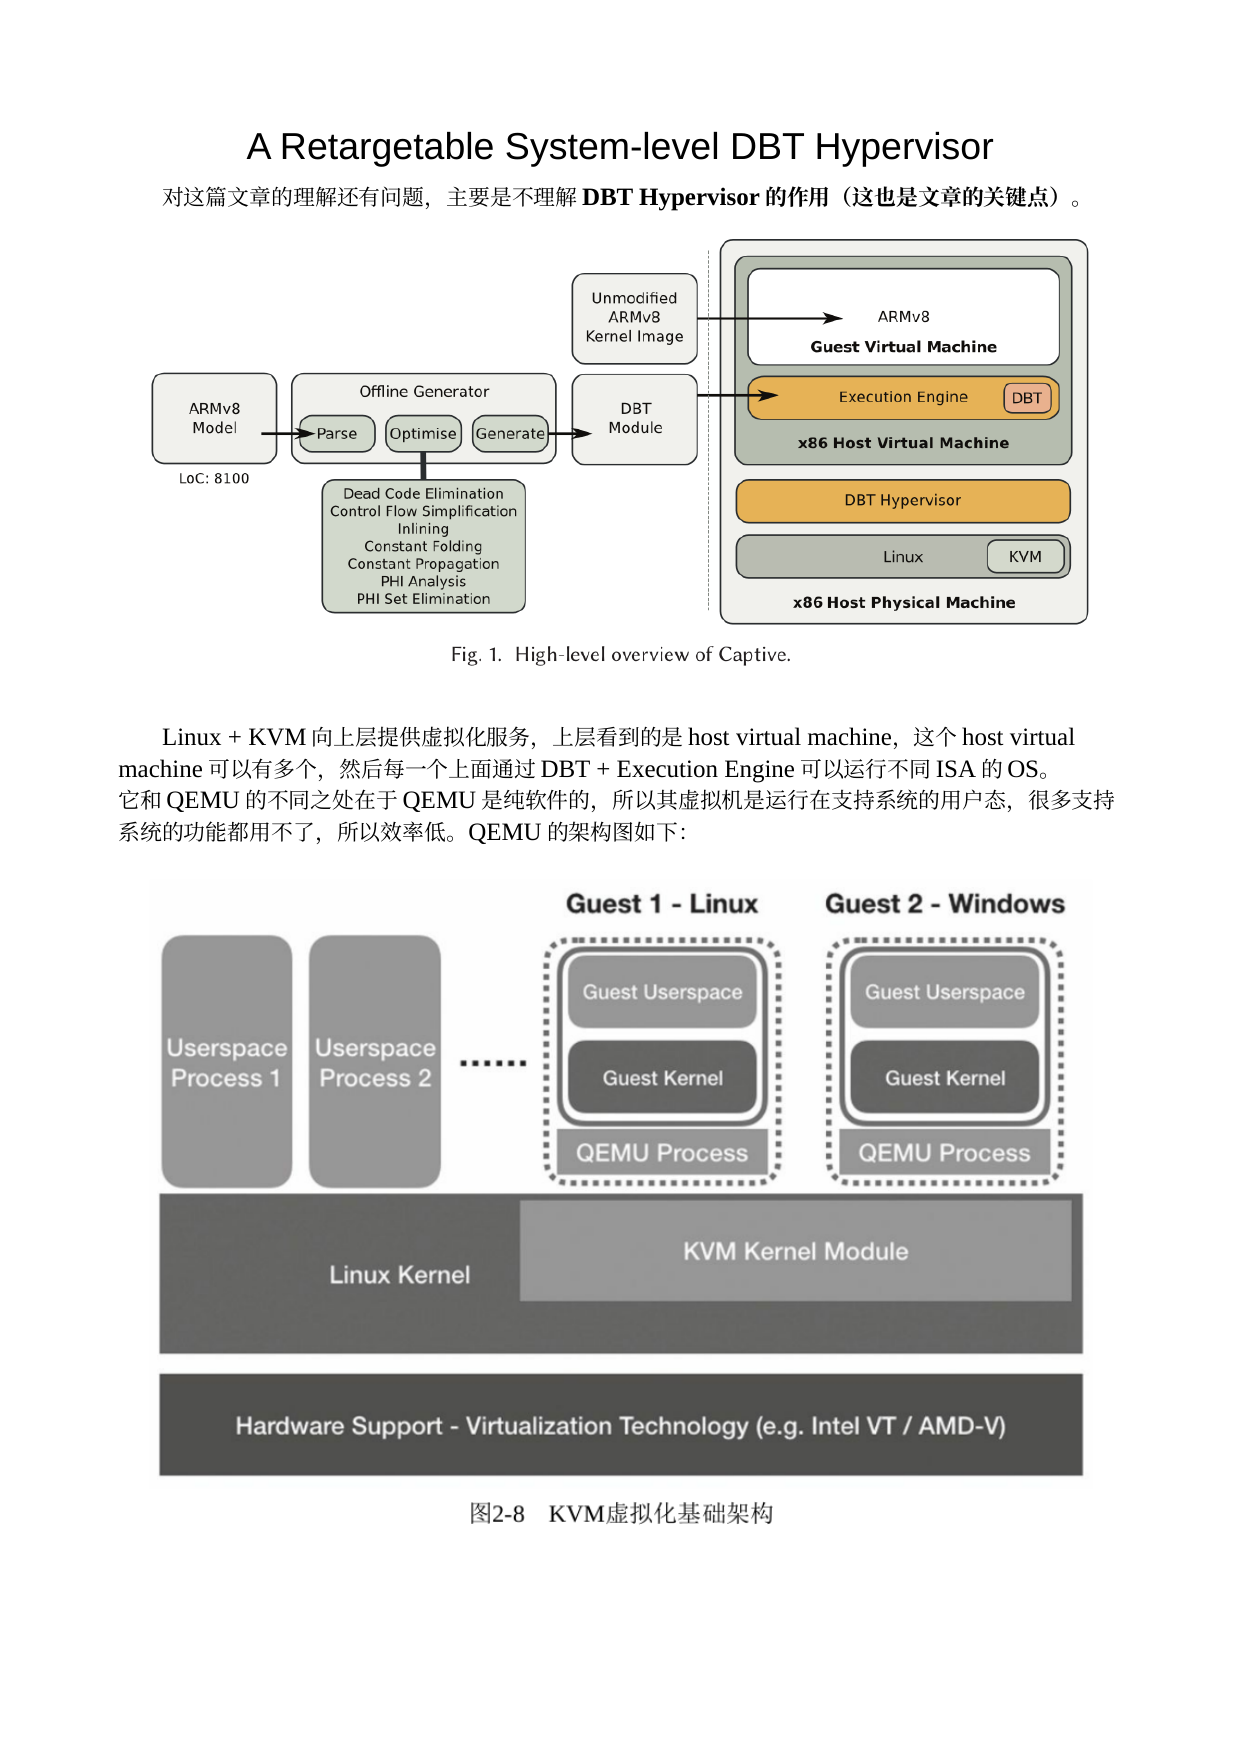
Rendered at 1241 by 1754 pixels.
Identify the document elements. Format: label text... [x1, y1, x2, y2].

picture [118, 846, 1123, 1549]
text 它和QEMU的不同之处在于QEMU是纯软件的，所以其虚拟机是运行在支持系统的用户态，很多支持系统的功能都用不了，所以效率低。QEMU的架构图如下： [118, 783, 1122, 846]
text 对这篇文章的理解还有问题，主要是不理解DBT Hypervisor的作用（这也是文章的关键点）。 [118, 180, 1122, 211]
subtitle A Retargetable System-level DBT Hypervisor [118, 124, 1122, 167]
picture [118, 211, 1123, 692]
text Linux + KVM向上层提供虚拟化服务，上层看到的是host virtual machine，这个host virtual machine可以有多个，然后每一个上面通过DBT + Execution Engine可以运行不同ISA的OS。 [118, 721, 1122, 783]
